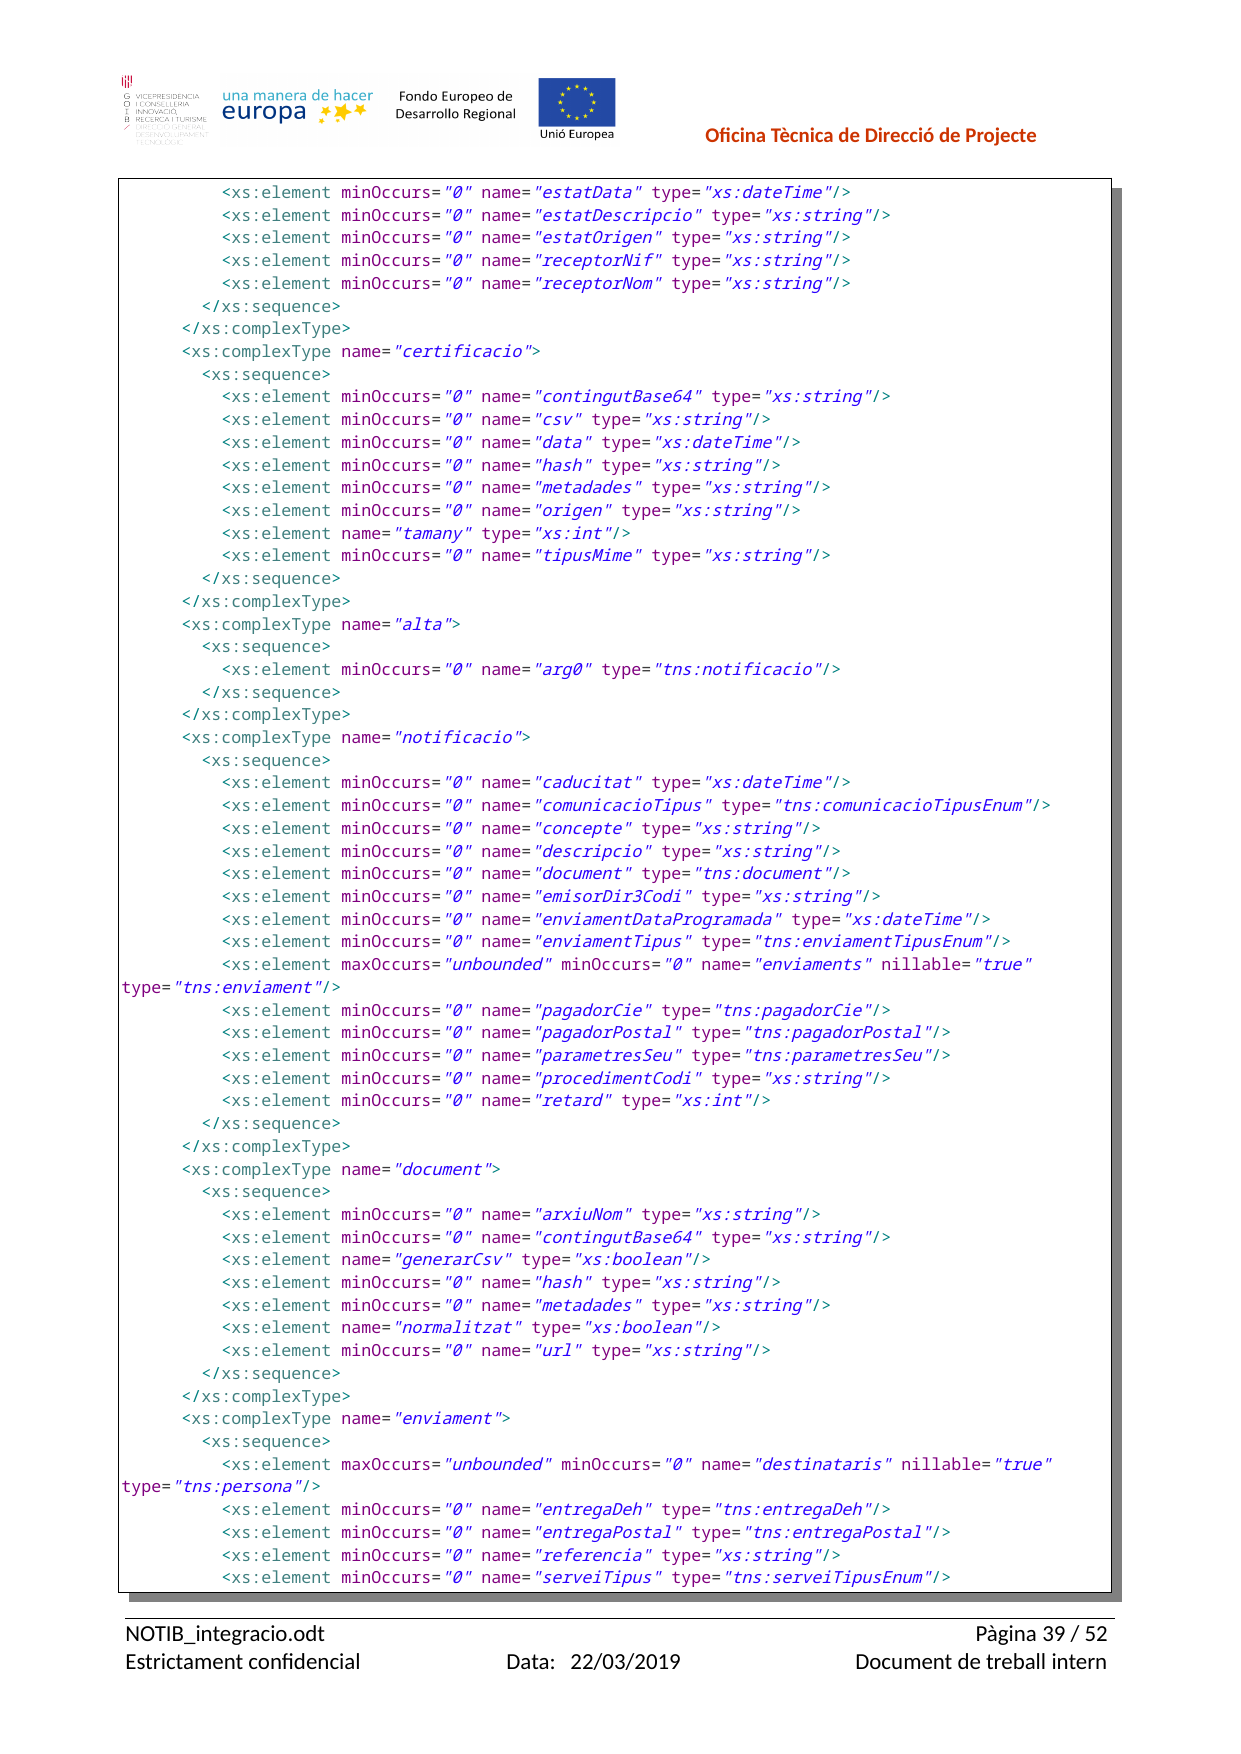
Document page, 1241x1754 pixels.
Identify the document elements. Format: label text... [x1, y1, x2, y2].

text <xs:sequence> [119, 1177, 1111, 1199]
text <xs:element minOccurs="0" name="data" type="xs:dateTime"/> [119, 427, 1111, 450]
text <xs:element minOccurs="0" name="csv" type="xs:string"/> [119, 405, 1111, 427]
text </xs:sequence> [119, 564, 1111, 586]
text <xs:sequence> [119, 1427, 1111, 1449]
text <xs:element minOccurs="0" name="contingutBase64" type="xs:string"/> [119, 1222, 1111, 1245]
picture [118, 73, 213, 147]
text <xs:element minOccurs="0" name="retard" type="xs:int"/> [119, 1086, 1111, 1109]
text </xs:sequence> [119, 1358, 1111, 1381]
text <xs:element minOccurs="0" name="caducitat" type="xs:dateTime"/> [119, 768, 1111, 791]
text <xs:sequence> [119, 359, 1111, 382]
text <xs:element minOccurs="0" name="metadades" type="xs:string"/> [119, 1290, 1111, 1313]
text <xs:element minOccurs="0" name="procedimentCodi" type="xs:string"/> [119, 1063, 1111, 1086]
text <xs:element minOccurs="0" name="origen" type="xs:string"/> [119, 496, 1111, 518]
text <xs:element minOccurs="0" name="comunicacioTipus" type="tns:comunicacioTipusEnum"/> [119, 791, 1111, 813]
text <xs:element minOccurs="0" name="tipusMime" type="xs:string"/> [119, 541, 1111, 564]
text <xs:element minOccurs="0" name="hash" type="xs:string"/> [119, 450, 1111, 473]
text <xs:sequence> [119, 745, 1111, 768]
text </xs:complexType> [119, 314, 1111, 337]
text </xs:sequence> [119, 291, 1111, 314]
text <xs:complexType name="alta"> [119, 609, 1111, 632]
text <xs:element minOccurs="0" name="referencia" type="xs:string"/> [119, 1540, 1111, 1563]
text </xs:complexType> [119, 1381, 1111, 1404]
text <xs:element minOccurs="0" name="url" type="xs:string"/> [119, 1336, 1111, 1358]
text <xs:complexType name="certificacio"> [119, 337, 1111, 359]
text </xs:complexType> [119, 586, 1111, 609]
text <xs:element minOccurs="0" name="hash" type="xs:string"/> [119, 1268, 1111, 1290]
text <xs:element minOccurs="0" name="descripcio" type="xs:string"/> [119, 836, 1111, 859]
text </xs:sequence> [119, 1109, 1111, 1131]
text <xs:element minOccurs="0" name="pagadorCie" type="tns:pagadorCie"/> [119, 995, 1111, 1018]
text </xs:complexType> [119, 700, 1111, 723]
text <xs:element minOccurs="0" name="serveiTipus" type="tns:serveiTipusEnum"/> [119, 1563, 1111, 1592]
text <xs:element minOccurs="0" name="emisorDir3Codi" type="xs:string"/> [119, 882, 1111, 904]
text <xs:element minOccurs="0" name="enviamentTipus" type="tns:enviamentTipusEnum"/> [119, 927, 1111, 950]
text <xs:element minOccurs="0" name="metadades" type="xs:string"/> [119, 473, 1111, 496]
text <xs:complexType name="document"> [119, 1154, 1111, 1177]
text <xs:element name="generarCsv" type="xs:boolean"/> [119, 1245, 1111, 1268]
text <xs:element minOccurs="0" name="estatOrigen" type="xs:string"/> [119, 223, 1111, 246]
text <xs:element minOccurs="0" name="entregaDeh" type="tns:entregaDeh"/> [119, 1495, 1111, 1517]
text <xs:element minOccurs="0" name="entregaPostal" type="tns:entregaPostal"/> [119, 1517, 1111, 1540]
text <xs:element minOccurs="0" name="concepte" type="xs:string"/> [119, 813, 1111, 836]
text <xs:element maxOccurs="unbounded" minOccurs="0" name="destinataris" nillable="true" type="tns:persona"/> [119, 1449, 1111, 1495]
text <xs:element minOccurs="0" name="receptorNom" type="xs:string"/> [119, 268, 1111, 291]
text <xs:element minOccurs="0" name="enviamentDataProgramada" type="xs:dateTime"/> [119, 904, 1111, 927]
text <xs:element minOccurs="0" name="pagadorPostal" type="tns:pagadorPostal"/> [119, 1018, 1111, 1041]
text <xs:element minOccurs="0" name="estatData" type="xs:dateTime"/> [119, 179, 1111, 200]
text </xs:sequence> [119, 677, 1111, 700]
picture [219, 73, 621, 147]
text <xs:element minOccurs="0" name="arg0" type="tns:notificacio"/> [119, 654, 1111, 677]
text <xs:sequence> [119, 632, 1111, 654]
text </xs:complexType> [119, 1131, 1111, 1154]
text <xs:element minOccurs="0" name="arxiuNom" type="xs:string"/> [119, 1199, 1111, 1222]
text <xs:element minOccurs="0" name="contingutBase64" type="xs:string"/> [119, 382, 1111, 405]
text <xs:element minOccurs="0" name="document" type="tns:document"/> [119, 859, 1111, 882]
text <xs:element name="normalitzat" type="xs:boolean"/> [119, 1313, 1111, 1336]
text <xs:element name="tamany" type="xs:int"/> [119, 518, 1111, 541]
text <xs:element minOccurs="0" name="estatDescripcio" type="xs:string"/> [119, 200, 1111, 223]
text <xs:element minOccurs="0" name="parametresSeu" type="tns:parametresSeu"/> [119, 1041, 1111, 1063]
text <xs:element minOccurs="0" name="receptorNif" type="xs:string"/> [119, 246, 1111, 268]
text <xs:element maxOccurs="unbounded" minOccurs="0" name="enviaments" nillable="true" type="tns:enviament"/> [119, 950, 1111, 995]
text <xs:complexType name="notificacio"> [119, 723, 1111, 745]
text <xs:complexType name="enviament"> [119, 1404, 1111, 1427]
